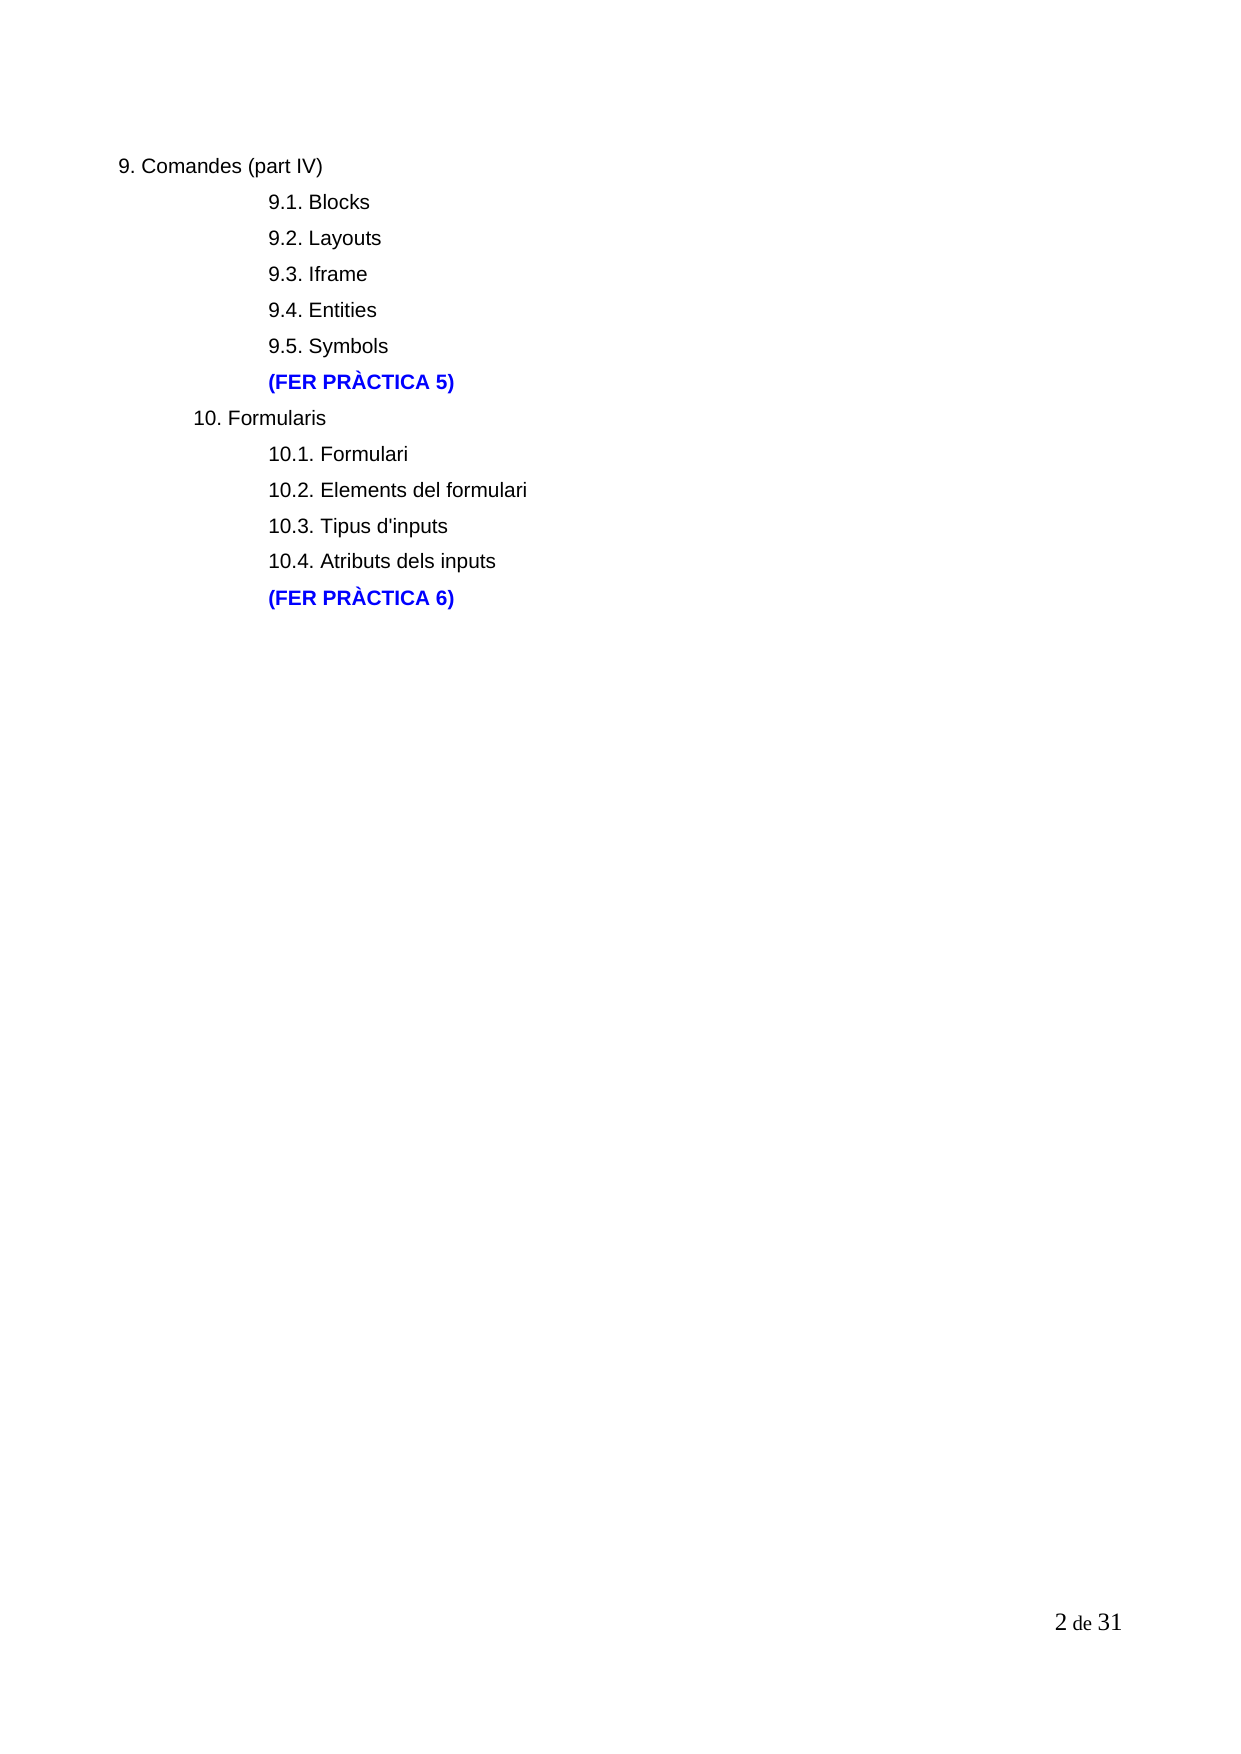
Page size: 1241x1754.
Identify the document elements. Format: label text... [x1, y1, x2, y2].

text 9.3. Iframe [118, 262, 1122, 286]
text 9.4. Entities [118, 298, 1122, 322]
text 9.5. Symbols [118, 334, 1122, 358]
text (FER PRÀCTICA 5) [118, 370, 1122, 394]
text 10.2. Elements del formulari [118, 477, 1122, 501]
text 10.4. Atributs dels inputs [118, 549, 1122, 573]
text (FER PRÀCTICA 6) [118, 585, 1122, 609]
text 9. Comandes (part IV) [118, 154, 1122, 178]
text 9.2. Layouts [118, 226, 1122, 250]
text 10.3. Tipus d'inputs [118, 513, 1122, 537]
text 9.1. Blocks [118, 190, 1122, 214]
text 10.1. Formulari [118, 442, 1122, 466]
text 10. Formularis [118, 406, 1122, 429]
